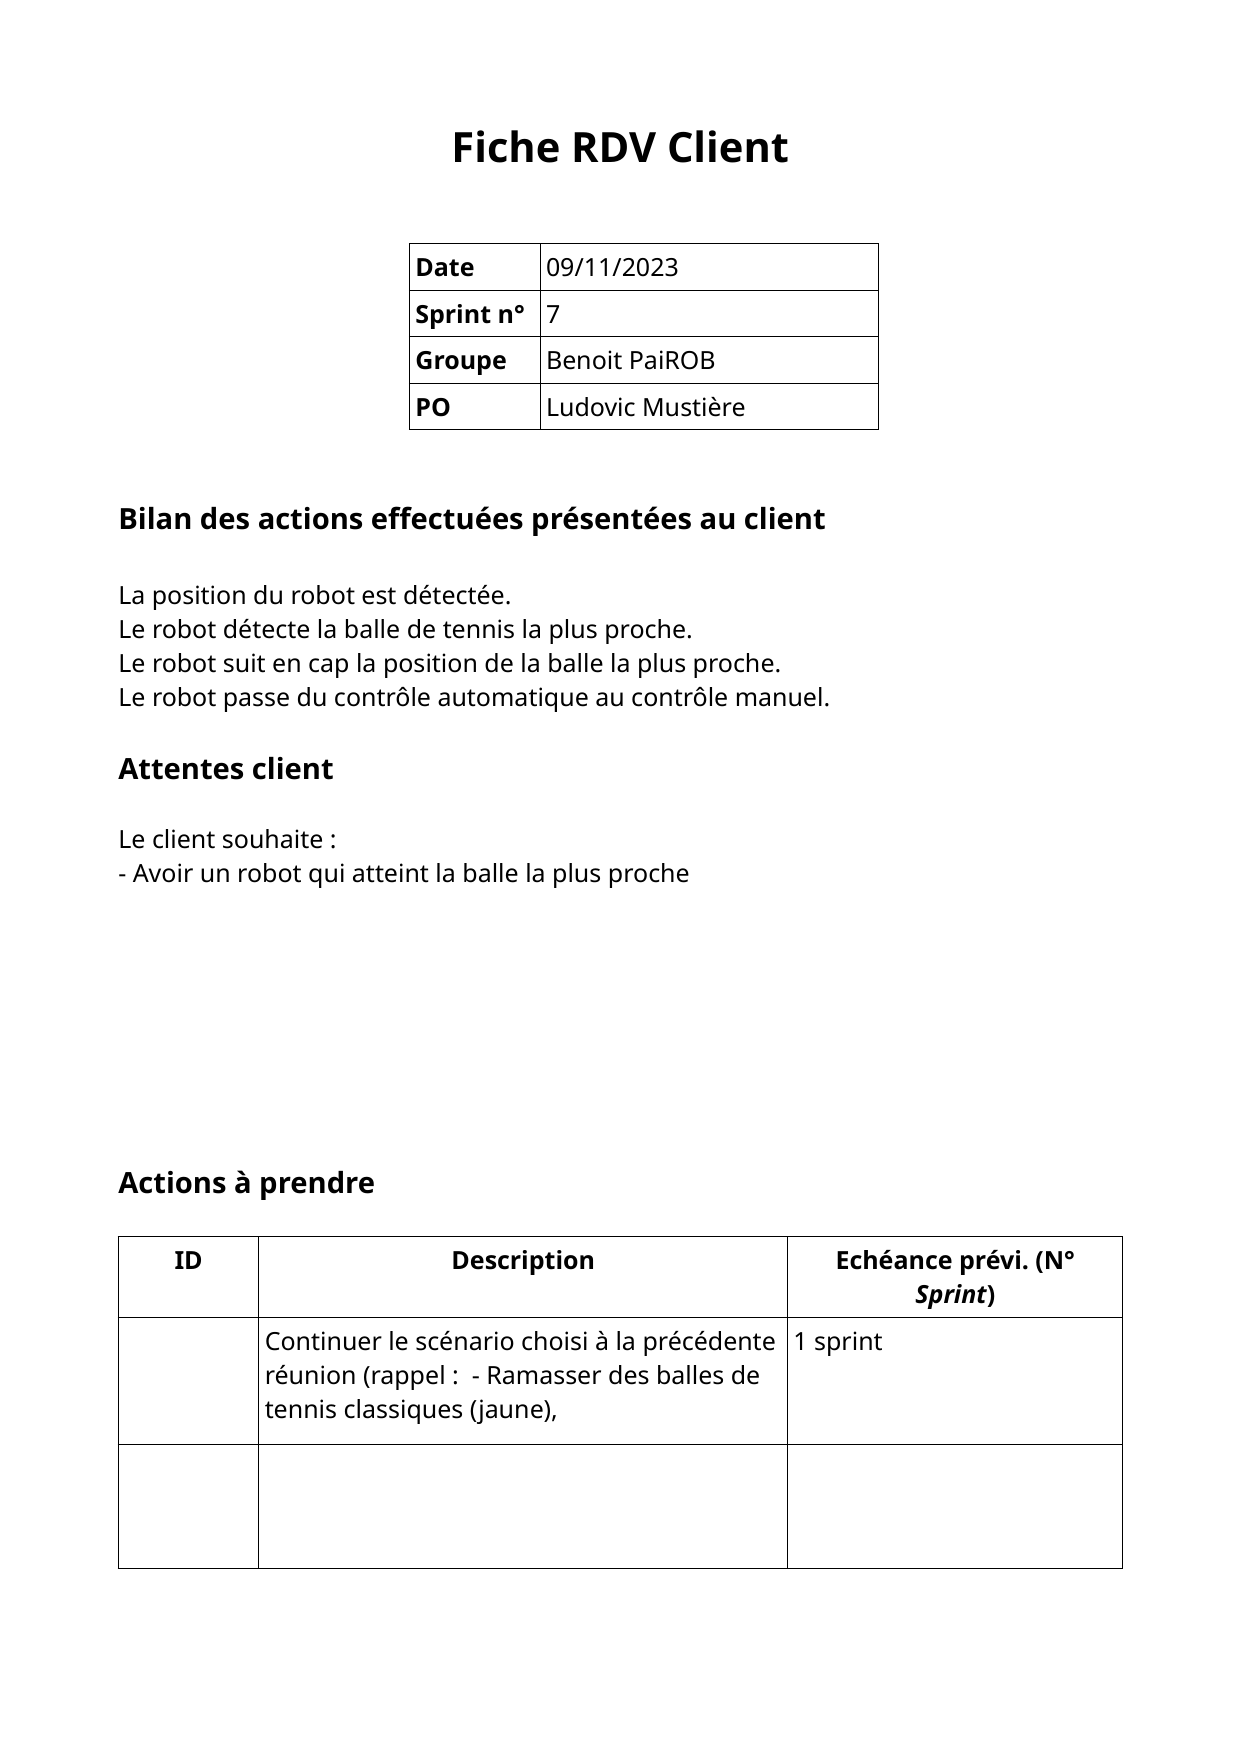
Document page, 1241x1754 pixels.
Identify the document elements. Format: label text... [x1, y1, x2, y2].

table_cell Groupe [410, 337, 540, 383]
text Le robot suit en cap la position de la balle la plus proche. [118, 646, 1122, 680]
text Fiche RDV Client [118, 118, 1122, 175]
table_cell [119, 1318, 258, 1444]
text La position du robot est détectée. [118, 578, 1122, 612]
table_header 09/11/2023 [541, 244, 878, 289]
table_cell Benoit PaiROB [541, 337, 878, 383]
text Le client souhaite : [118, 822, 1122, 856]
table_cell [259, 1445, 787, 1568]
table_header Echéance prévi. (N° Sprint) [788, 1237, 1122, 1317]
text - Avoir un robot qui atteint la balle la plus proche [118, 856, 1122, 890]
text Bilan des actions effectuées présentées au client [118, 498, 1122, 538]
table_cell [788, 1445, 1122, 1568]
text Le robot passe du contrôle automatique au contrôle manuel. [118, 680, 1122, 714]
table_cell Continuer le scénario choisi à la précédente réunion (rappel : - Ramasser des balles de tennis classiques (jaune), [259, 1318, 787, 1444]
text Le robot détecte la balle de tennis la plus proche. [118, 612, 1122, 646]
table_cell Sprint n° [410, 291, 540, 336]
table_header Description [259, 1237, 787, 1317]
table_header Date [410, 244, 540, 289]
table_cell 1 sprint [788, 1318, 1122, 1444]
table_cell Ludovic Mustière [541, 384, 878, 429]
text Attentes client [118, 748, 1122, 788]
table_cell [119, 1445, 258, 1568]
table_header ID [119, 1237, 258, 1317]
table_cell 7 [541, 291, 878, 336]
table_cell PO [410, 384, 540, 429]
text Actions à prendre [118, 1162, 1122, 1202]
